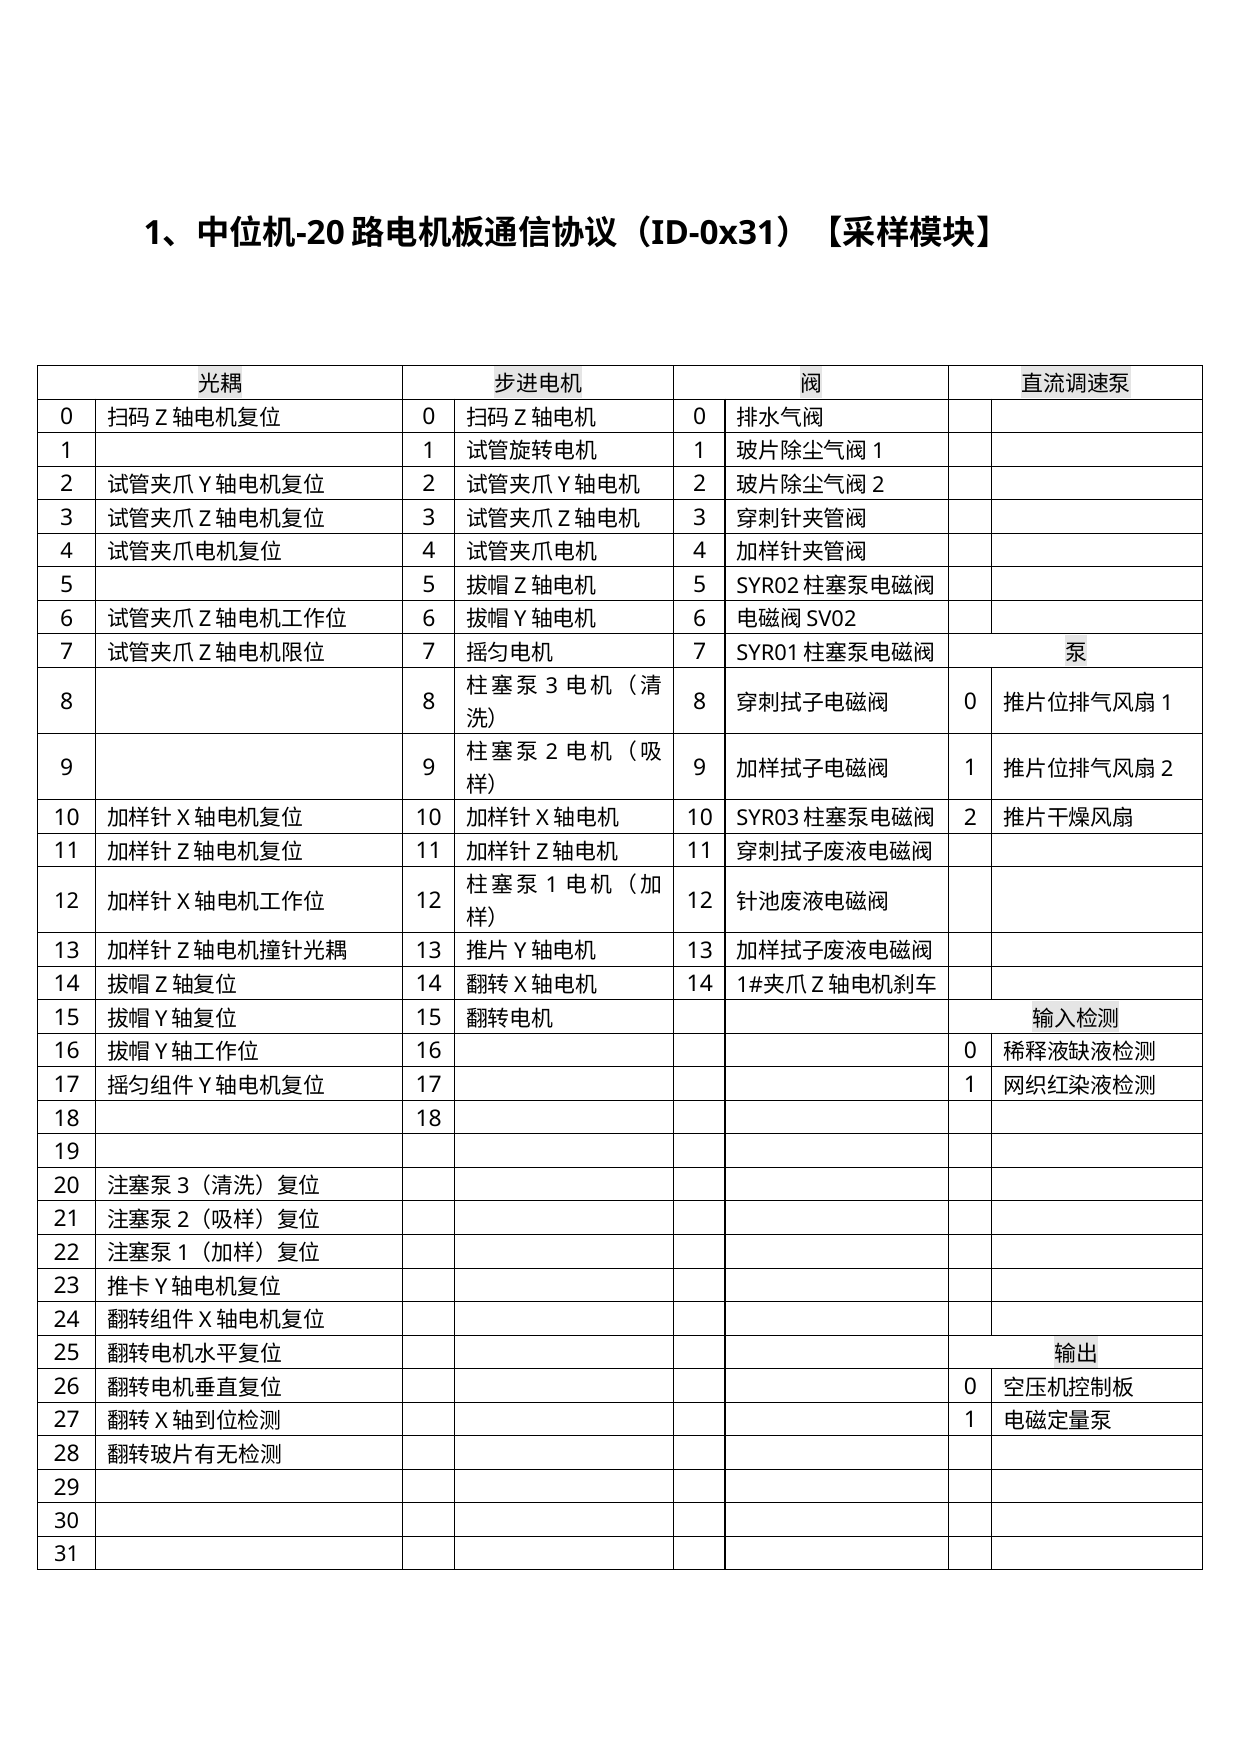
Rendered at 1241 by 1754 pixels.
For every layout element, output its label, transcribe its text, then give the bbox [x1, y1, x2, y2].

table_cell 5 [403, 567, 454, 600]
table_cell [949, 967, 991, 999]
table_cell 加样针X轴电机工作位 [96, 867, 402, 932]
table_cell [949, 400, 991, 432]
table_cell 加样针夹管阀 [726, 534, 948, 566]
table_cell 柱塞泵3电机（清洗） [455, 668, 673, 733]
table_cell 4 [674, 534, 724, 566]
table_cell [992, 1436, 1202, 1469]
table_cell [674, 1503, 724, 1536]
table_cell 12 [38, 867, 95, 932]
table_cell 26 [38, 1369, 95, 1402]
table_cell 18 [38, 1101, 95, 1133]
table_cell 24 [38, 1302, 95, 1334]
table_cell 28 [38, 1436, 95, 1469]
table_cell [403, 1503, 454, 1536]
table_cell 14 [674, 967, 724, 999]
table_cell [96, 1101, 402, 1133]
subtitle 1、中位机-20路电机板通信协议（ID-0x31）【采样模块】 [143, 197, 1103, 262]
table_cell 14 [403, 967, 454, 999]
table_cell 推卡Y轴电机复位 [96, 1269, 402, 1301]
table_cell 加样针Z轴电机撞针光耦 [96, 933, 402, 966]
table_cell 注塞泵1（加样）复位 [96, 1235, 402, 1267]
table_cell [949, 1470, 991, 1502]
table_cell [949, 933, 991, 966]
table_cell [726, 1101, 948, 1133]
table_cell 摇匀电机 [455, 634, 673, 667]
table_cell [992, 467, 1202, 499]
table_cell 加样拭子废液电磁阀 [726, 933, 948, 966]
table_cell [96, 433, 402, 466]
table_cell [992, 933, 1202, 966]
table_cell [96, 1470, 402, 1502]
table_cell 翻转X轴到位检测 [96, 1403, 402, 1435]
table_cell [726, 1067, 948, 1100]
table_cell [674, 1101, 724, 1133]
table_cell [949, 1235, 991, 1267]
table_cell 加样拭子电磁阀 [726, 734, 948, 799]
table_cell [726, 1168, 948, 1200]
table_cell [455, 1168, 673, 1200]
table_cell 翻转电机垂直复位 [96, 1369, 402, 1402]
table_cell 22 [38, 1235, 95, 1267]
table_cell 2 [674, 467, 724, 499]
table_cell 拔帽Z轴复位 [96, 967, 402, 999]
table_cell 0 [403, 400, 454, 432]
table_cell [455, 1067, 673, 1100]
table_cell [455, 1134, 673, 1167]
table_cell 8 [38, 668, 95, 733]
table_cell [674, 1067, 724, 1100]
table_header 步进电机 [403, 366, 673, 398]
table_cell [726, 1269, 948, 1301]
table_cell 翻转电机 [455, 1000, 673, 1033]
table_cell [403, 1302, 454, 1334]
table_header 光耦 [38, 366, 402, 398]
table_cell 0 [949, 668, 991, 733]
table_cell 柱塞泵1电机（加样） [455, 867, 673, 932]
table_cell 1 [949, 734, 991, 799]
table_cell [96, 1134, 402, 1167]
table_cell 注塞泵2（吸样）复位 [96, 1201, 402, 1234]
table_cell 玻片除尘气阀1 [726, 433, 948, 466]
table_cell [992, 867, 1202, 932]
table_cell [726, 1403, 948, 1435]
table_cell 2 [403, 467, 454, 499]
table_cell [403, 1470, 454, 1502]
table_cell [949, 500, 991, 533]
table_cell 9 [38, 734, 95, 799]
table_cell 10 [38, 800, 95, 832]
table_cell 23 [38, 1269, 95, 1301]
table_cell 19 [38, 1134, 95, 1167]
table_cell [949, 867, 991, 932]
table_cell [455, 1336, 673, 1368]
table_cell [949, 467, 991, 499]
table_cell [455, 1369, 673, 1402]
table_cell [403, 1235, 454, 1267]
table_cell [403, 1403, 454, 1435]
table_cell [403, 1369, 454, 1402]
table_cell 稀释液缺液检测 [992, 1034, 1202, 1066]
table_cell 摇匀组件Y轴电机复位 [96, 1067, 402, 1100]
table_cell 柱塞泵2电机（吸样） [455, 734, 673, 799]
table_cell 泵 [949, 634, 1202, 667]
table_cell [949, 1537, 991, 1569]
table_cell 输出 [949, 1336, 1202, 1368]
table_cell 试管夹爪Y轴电机复位 [96, 467, 402, 499]
table_cell [403, 1269, 454, 1301]
table_cell 7 [38, 634, 95, 667]
table_cell 试管夹爪电机复位 [96, 534, 402, 566]
table_cell [96, 1537, 402, 1569]
table_cell 2 [38, 467, 95, 499]
table_cell 0 [674, 400, 724, 432]
table_cell 31 [38, 1537, 95, 1569]
table_cell 10 [403, 800, 454, 832]
table_cell [726, 1134, 948, 1167]
table_cell [674, 1201, 724, 1234]
table_cell 拔帽Z轴电机 [455, 567, 673, 600]
table_cell 注塞泵3（清洗）复位 [96, 1168, 402, 1200]
table_cell 6 [38, 601, 95, 633]
table_cell 扫码Z轴电机复位 [96, 400, 402, 432]
table_cell [455, 1302, 673, 1334]
table_cell 6 [674, 601, 724, 633]
table_cell 1 [38, 433, 95, 466]
table_cell [726, 1537, 948, 1569]
table_cell 9 [403, 734, 454, 799]
table_cell [674, 1470, 724, 1502]
table_cell [674, 1436, 724, 1469]
table_cell [992, 601, 1202, 633]
table_cell [455, 1269, 673, 1301]
table_cell [455, 1403, 673, 1435]
table_cell [96, 668, 402, 733]
table_cell 25 [38, 1336, 95, 1368]
table_cell [674, 1134, 724, 1167]
table_cell [992, 967, 1202, 999]
table_cell 5 [38, 567, 95, 600]
table_cell 翻转玻片有无检测 [96, 1436, 402, 1469]
table_cell [403, 1537, 454, 1569]
table_cell 1 [403, 433, 454, 466]
table_cell [674, 1235, 724, 1267]
table_cell [949, 1269, 991, 1301]
table_cell 21 [38, 1201, 95, 1234]
table_cell 17 [403, 1067, 454, 1100]
table_cell [992, 1537, 1202, 1569]
table_cell 扫码Z轴电机 [455, 400, 673, 432]
table_cell 30 [38, 1503, 95, 1536]
table_cell 试管夹爪Z轴电机限位 [96, 634, 402, 667]
table_cell SYR02柱塞泵电磁阀 [726, 567, 948, 600]
table_cell [674, 1369, 724, 1402]
table_cell 针池废液电磁阀 [726, 867, 948, 932]
table_cell [674, 1302, 724, 1334]
table_cell 4 [38, 534, 95, 566]
table_cell 翻转电机水平复位 [96, 1336, 402, 1368]
table_cell 穿刺拭子废液电磁阀 [726, 834, 948, 866]
table_cell 8 [403, 668, 454, 733]
table_cell 试管夹爪Z轴电机 [455, 500, 673, 533]
table_cell 7 [403, 634, 454, 667]
table_cell 0 [38, 400, 95, 432]
table_cell [726, 1369, 948, 1402]
table_cell 15 [403, 1000, 454, 1033]
table_cell [992, 1470, 1202, 1502]
table_cell [992, 1503, 1202, 1536]
table_cell 穿刺针夹管阀 [726, 500, 948, 533]
table_cell [455, 1034, 673, 1066]
table_cell [674, 1269, 724, 1301]
table_cell [455, 1436, 673, 1469]
table_cell [992, 1168, 1202, 1200]
table_cell [403, 1336, 454, 1368]
table_cell 推片干燥风扇 [992, 800, 1202, 832]
table_cell 12 [674, 867, 724, 932]
table_cell 试管夹爪Z轴电机工作位 [96, 601, 402, 633]
table_cell [992, 1302, 1202, 1334]
table_cell 加样针X轴电机复位 [96, 800, 402, 832]
table_cell 1 [949, 1067, 991, 1100]
table_cell 12 [403, 867, 454, 932]
table_cell 10 [674, 800, 724, 832]
table_cell [949, 433, 991, 466]
table_cell [992, 1269, 1202, 1301]
table_cell 9 [674, 734, 724, 799]
table_cell [96, 1503, 402, 1536]
table_cell 试管旋转电机 [455, 433, 673, 466]
table_cell [949, 1134, 991, 1167]
table_cell [674, 1168, 724, 1200]
table_cell [992, 500, 1202, 533]
table_cell 加样针Z轴电机复位 [96, 834, 402, 866]
table_cell [992, 567, 1202, 600]
table_cell 翻转X轴电机 [455, 967, 673, 999]
table_cell [455, 1201, 673, 1234]
table_cell 翻转组件X轴电机复位 [96, 1302, 402, 1334]
table_cell 拔帽Y轴工作位 [96, 1034, 402, 1066]
table_cell 7 [674, 634, 724, 667]
table_cell [455, 1470, 673, 1502]
table_cell 3 [403, 500, 454, 533]
table_cell 27 [38, 1403, 95, 1435]
table_cell [992, 433, 1202, 466]
table_cell [726, 1302, 948, 1334]
table_cell [992, 1101, 1202, 1133]
table_cell [992, 1235, 1202, 1267]
table_cell 0 [949, 1369, 991, 1402]
table_cell 16 [38, 1034, 95, 1066]
table_cell [949, 1436, 991, 1469]
table_cell 试管夹爪Y轴电机 [455, 467, 673, 499]
table_cell 试管夹爪Z轴电机复位 [96, 500, 402, 533]
table_cell [949, 601, 991, 633]
table_cell [674, 1537, 724, 1569]
table_cell 试管夹爪电机 [455, 534, 673, 566]
table_cell 电磁定量泵 [992, 1403, 1202, 1435]
table_cell 拔帽Y轴电机 [455, 601, 673, 633]
table_cell 推片位排气风扇2 [992, 734, 1202, 799]
table_cell 17 [38, 1067, 95, 1100]
table_cell 推片Y轴电机 [455, 933, 673, 966]
table_cell [992, 400, 1202, 432]
table_cell [949, 567, 991, 600]
table_cell [949, 534, 991, 566]
table_cell 15 [38, 1000, 95, 1033]
table_cell [674, 1403, 724, 1435]
table_cell [455, 1537, 673, 1569]
table_cell 4 [403, 534, 454, 566]
table_cell 8 [674, 668, 724, 733]
table_cell 13 [403, 933, 454, 966]
table_cell [96, 567, 402, 600]
table_cell [455, 1503, 673, 1536]
table_cell [674, 1034, 724, 1066]
table_cell 11 [403, 834, 454, 866]
table_cell [726, 1503, 948, 1536]
table_cell [726, 1034, 948, 1066]
table_cell 输入检测 [949, 1000, 1202, 1033]
table_header 阀 [674, 366, 948, 398]
table_cell 加样针X轴电机 [455, 800, 673, 832]
table_cell [726, 1336, 948, 1368]
table_cell [96, 734, 402, 799]
table_cell 20 [38, 1168, 95, 1200]
table_cell [949, 1503, 991, 1536]
table_cell 16 [403, 1034, 454, 1066]
table_cell [403, 1201, 454, 1234]
table_cell 11 [38, 834, 95, 866]
table_cell 加样针Z轴电机 [455, 834, 673, 866]
table_cell [674, 1000, 724, 1033]
table_cell 14 [38, 967, 95, 999]
table_cell 1 [674, 433, 724, 466]
table_header 直流调速泵 [949, 366, 1202, 398]
table_cell [992, 834, 1202, 866]
table_cell [726, 1201, 948, 1234]
table_cell 18 [403, 1101, 454, 1133]
table_cell [949, 1302, 991, 1334]
table_cell [949, 1101, 991, 1133]
table_cell [403, 1134, 454, 1167]
table_cell [949, 1201, 991, 1234]
table_cell 1 [949, 1403, 991, 1435]
table_cell 5 [674, 567, 724, 600]
table_cell SYR03柱塞泵电磁阀 [726, 800, 948, 832]
table_cell 6 [403, 601, 454, 633]
table_cell 空压机控制板 [992, 1369, 1202, 1402]
table_cell [992, 534, 1202, 566]
table_cell 拔帽Y轴复位 [96, 1000, 402, 1033]
table_cell 3 [674, 500, 724, 533]
table_cell 穿刺拭子电磁阀 [726, 668, 948, 733]
table_cell 玻片除尘气阀2 [726, 467, 948, 499]
table_cell [726, 1470, 948, 1502]
table_cell 0 [949, 1034, 991, 1066]
table_cell 2 [949, 800, 991, 832]
table_cell SYR01柱塞泵电磁阀 [726, 634, 948, 667]
table_cell 排水气阀 [726, 400, 948, 432]
table_cell [949, 834, 991, 866]
table_cell [403, 1436, 454, 1469]
table_cell [403, 1168, 454, 1200]
table_cell 13 [38, 933, 95, 966]
table_cell [992, 1134, 1202, 1167]
table_cell 29 [38, 1470, 95, 1502]
table_cell [674, 1336, 724, 1368]
table_cell 电磁阀SV02 [726, 601, 948, 633]
table_cell [726, 1235, 948, 1267]
table_cell [455, 1235, 673, 1267]
table_cell 11 [674, 834, 724, 866]
table_cell [992, 1201, 1202, 1234]
table_cell [455, 1101, 673, 1133]
table_cell [726, 1436, 948, 1469]
table_cell [726, 1000, 948, 1033]
table_cell 1#夹爪Z轴电机刹车 [726, 967, 948, 999]
table_cell [949, 1168, 991, 1200]
table_cell 3 [38, 500, 95, 533]
table_cell 13 [674, 933, 724, 966]
table_cell 网织红染液检测 [992, 1067, 1202, 1100]
table_cell 推片位排气风扇1 [992, 668, 1202, 733]
